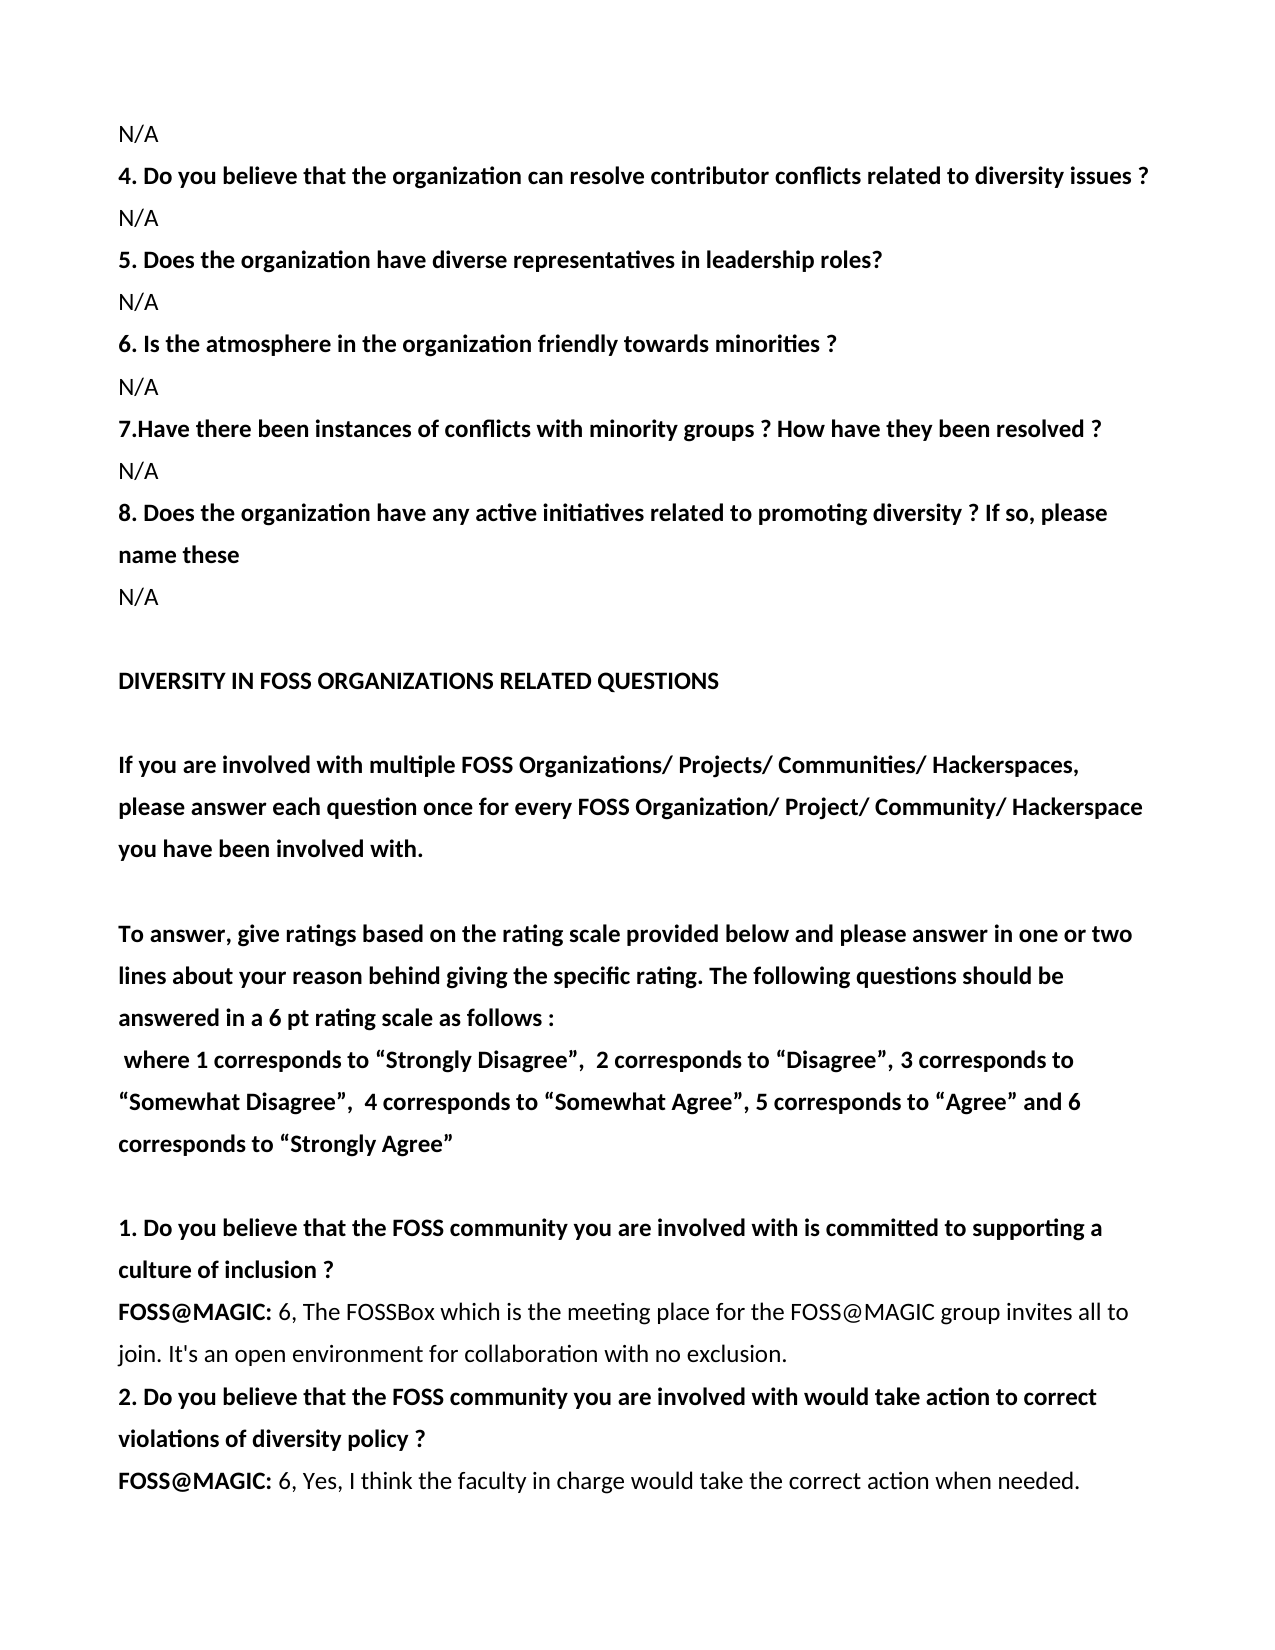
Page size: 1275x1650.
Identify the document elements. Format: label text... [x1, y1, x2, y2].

text 5. Does the organization have diverse representatives in leadership roles? [118, 244, 1157, 275]
text FOSS@MAGIC: 6, The FOSSBox which is the meeting place for the FOSS@MAGIC group invites all to join. It's an open environment for collaboration with no exclusion. [118, 1296, 1157, 1369]
text FOSS@MAGIC: 6, Yes, I think the faculty in charge would take the correct action when needed. [118, 1465, 1157, 1495]
text 1. Do you believe that the FOSS community you are involved with is committed to supporting a culture of inclusion ? [118, 1212, 1157, 1285]
text 8. Does the organization have any active initiatives related to promoting diversity ? If so, please name these [118, 497, 1157, 569]
text 6. Is the atmosphere in the organization friendly towards minorities ? [118, 328, 1157, 359]
text 2. Do you believe that the FOSS community you are involved with would take action to correct violations of diversity policy ? [118, 1381, 1157, 1453]
text N/A [118, 118, 1157, 149]
text N/A [118, 371, 1157, 401]
text If you are involved with multiple FOSS Organizations/ Projects/ Communities/ Hackerspaces, please answer each question once for every FOSS Organization/ Project/ Community/ Hackerspace you have been involved with. [118, 749, 1157, 864]
text N/A [118, 286, 1157, 317]
text N/A [118, 581, 1157, 612]
text N/A [118, 455, 1157, 485]
text N/A [118, 202, 1157, 233]
text 4. Do you believe that the organization can resolve contributor conflicts related to diversity issues ? [118, 160, 1157, 191]
text where 1 corresponds to “Strongly Disagree”, 2 corresponds to “Disagree”, 3 corresponds to “Somewhat Disagree”, 4 corresponds to “Somewhat Agree”, 5 corresponds to “Agree” and 6 corresponds to “Strongly Agree” [118, 1044, 1157, 1159]
text To answer, give ratings based on the rating scale provided below and please answer in one or two lines about your reason behind giving the specific rating. The following questions should be answered in a 6 pt rating scale as follows : [118, 918, 1157, 1032]
text DIVERSITY IN FOSS ORGANIZATIONS RELATED QUESTIONS [118, 665, 1157, 696]
text 7.Have there been instances of conflicts with minority groups ? How have they been resolved ? [118, 413, 1157, 443]
